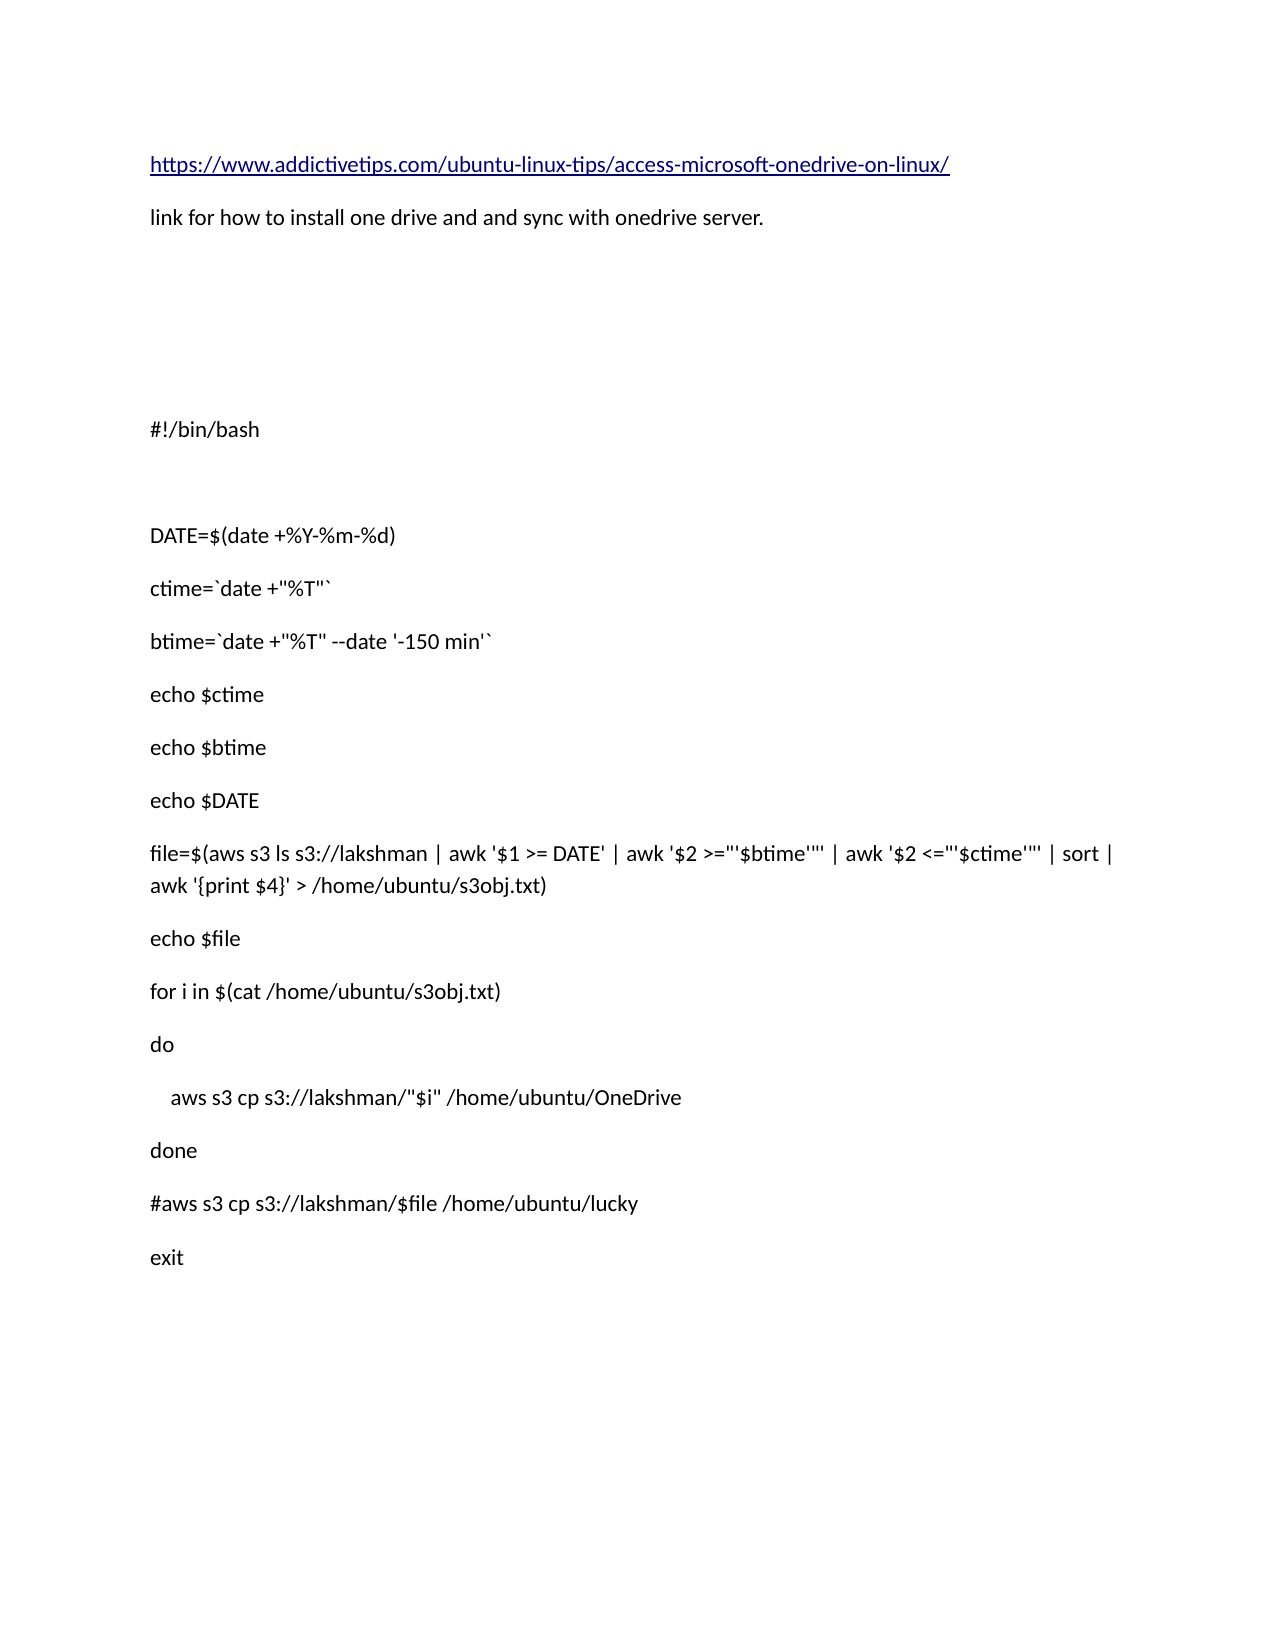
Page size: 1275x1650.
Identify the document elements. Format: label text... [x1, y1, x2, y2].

text file=$(aws s3 ls s3://lakshman | awk '$1 >= DATE' | awk '$2 >="'$btime'"' | awk '$2 <="'$ctime'"' | sort | awk '{print $4}' > /home/ubuntu/s3obj.txt) [150, 839, 1125, 899]
text btime=`date +"%T" --date '-150 min'` [150, 627, 1125, 655]
text done [150, 1137, 1125, 1164]
text DATE=$(date +%Y-%m-%d) [150, 521, 1125, 549]
text https://www.addictivetips.com/ubuntu-linux-tips/access-microsoft-onedrive-on-linux/ [150, 150, 1125, 178]
text exit [150, 1243, 1125, 1271]
text for i in $(cat /home/ubuntu/s3obj.txt) [150, 977, 1125, 1006]
text #aws s3 cp s3://lakshman/$file /home/ubuntu/lucky [150, 1189, 1125, 1218]
text do [150, 1031, 1125, 1058]
text echo $btime [150, 733, 1125, 761]
text echo $DATE [150, 786, 1125, 814]
text link for how to install one drive and and sync with onedrive server. [150, 203, 1125, 231]
text ctime=`date +"%T"` [150, 574, 1125, 602]
text echo $file [150, 924, 1125, 952]
text #!/bin/bash [150, 415, 1125, 443]
text echo $ctime [150, 680, 1125, 708]
text aws s3 cp s3://lakshman/"$i" /home/ubuntu/OneDrive [150, 1083, 1125, 1112]
